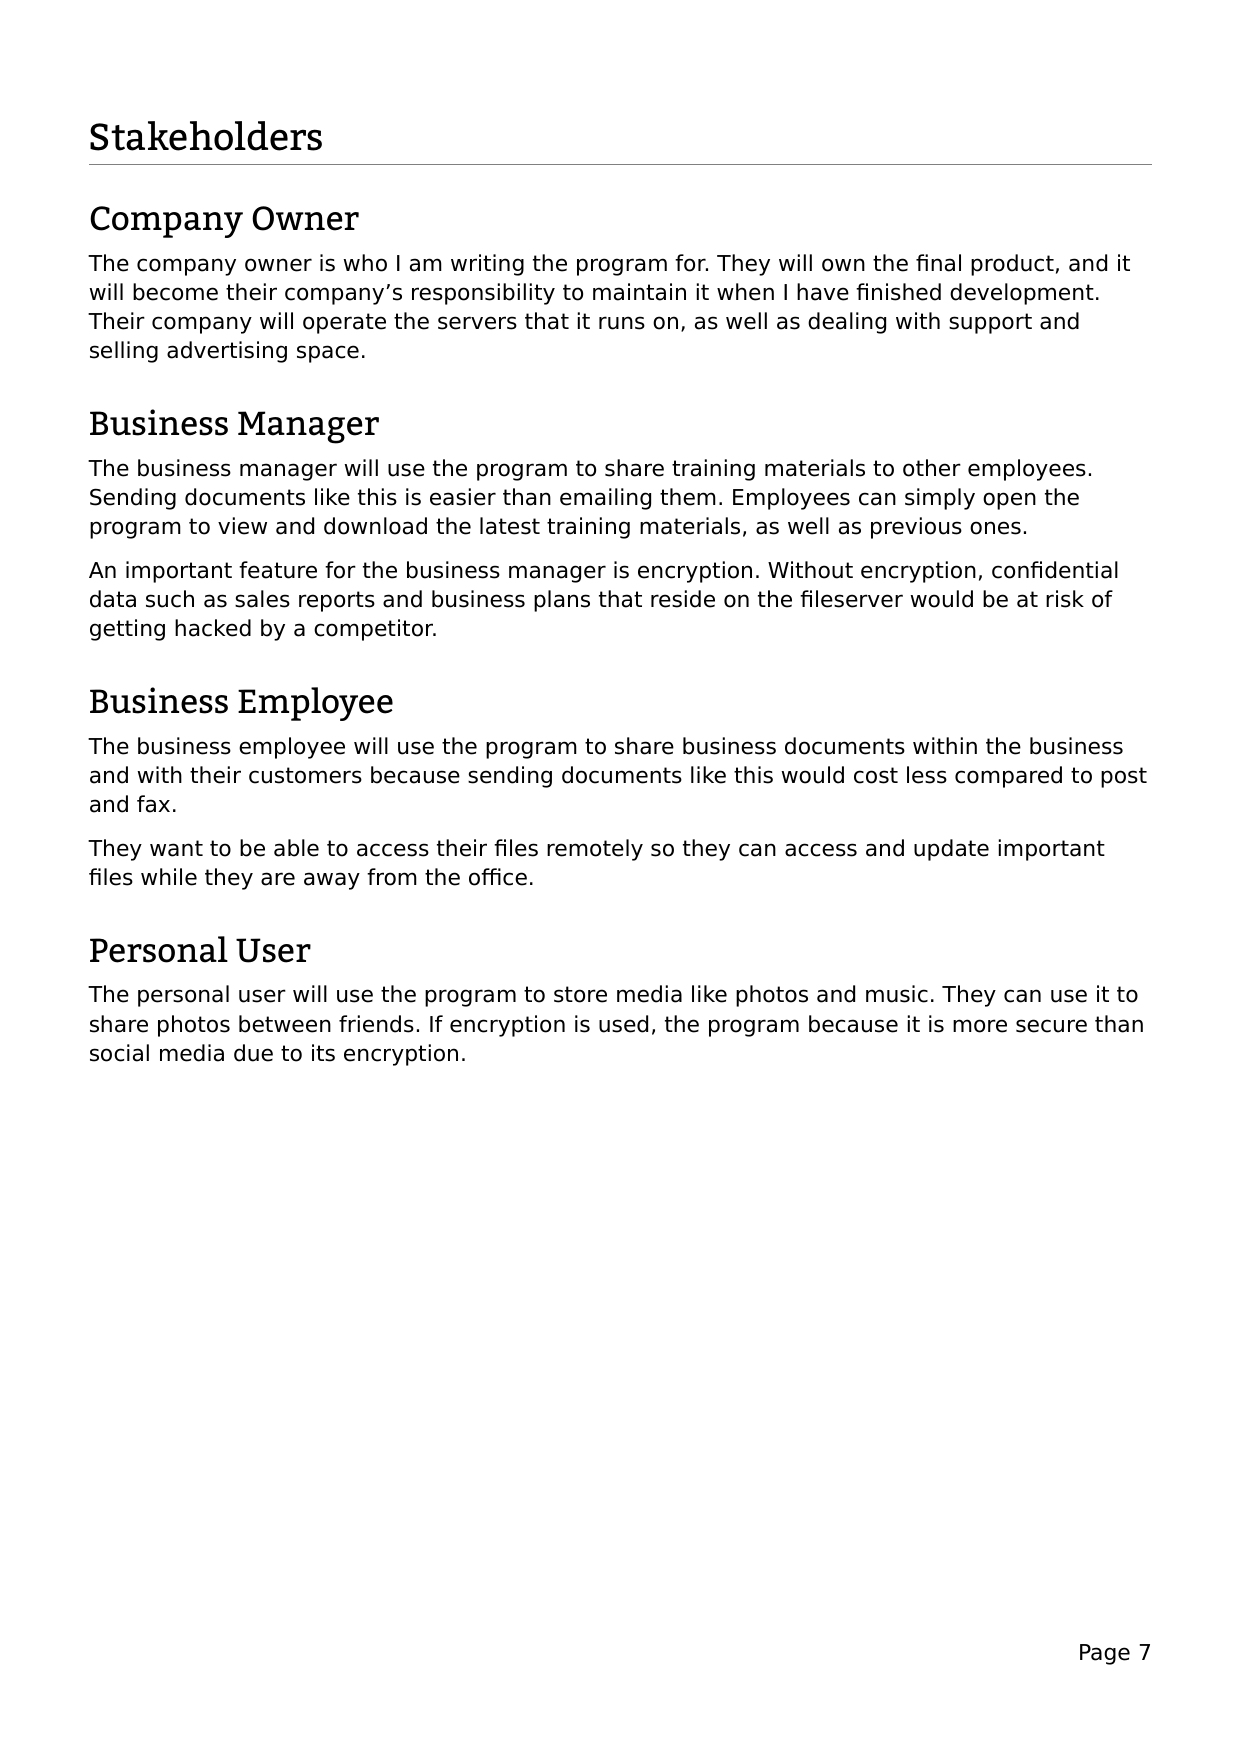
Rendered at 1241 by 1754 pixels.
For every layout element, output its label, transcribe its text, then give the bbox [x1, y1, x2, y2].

text The personal user will use the program to store media like photos and music. They can use it to share photos between friends. If encryption is used, the program because it is more secure than social media due to its encryption. [88, 983, 1152, 1067]
text The company owner is who I am writing the program for. They will own the final product, and it will become their company’s responsibility to maintain it when I have finished development. Their company will operate the servers that it runs on, as well as dealing with support and selling advertising space. [88, 251, 1152, 364]
text They want to be able to access their files remotely so they can access and update important files while they are away from the office. [88, 836, 1152, 891]
text The business employee will use the program to share business documents within the business and with their customers because sending documents like this would cost less compared to post and fax. [88, 734, 1152, 818]
text An important feature for the business manager is encryption. Without encryption, confidential data such as sales reports and business plans that reside on the fileserver would be at risk of getting hacked by a competitor. [88, 558, 1152, 642]
subtitle Personal User [88, 930, 1152, 970]
subtitle Business Employee [88, 681, 1152, 721]
subtitle Business Manager [88, 403, 1152, 443]
text The business manager will use the program to share training materials to other employees. Sending documents like this is easier than emailing them. Employees can simply open the program to view and download the latest training materials, as well as previous ones. [88, 456, 1152, 540]
subtitle Company Owner [88, 198, 1152, 238]
subtitle Stakeholders [88, 113, 1152, 165]
